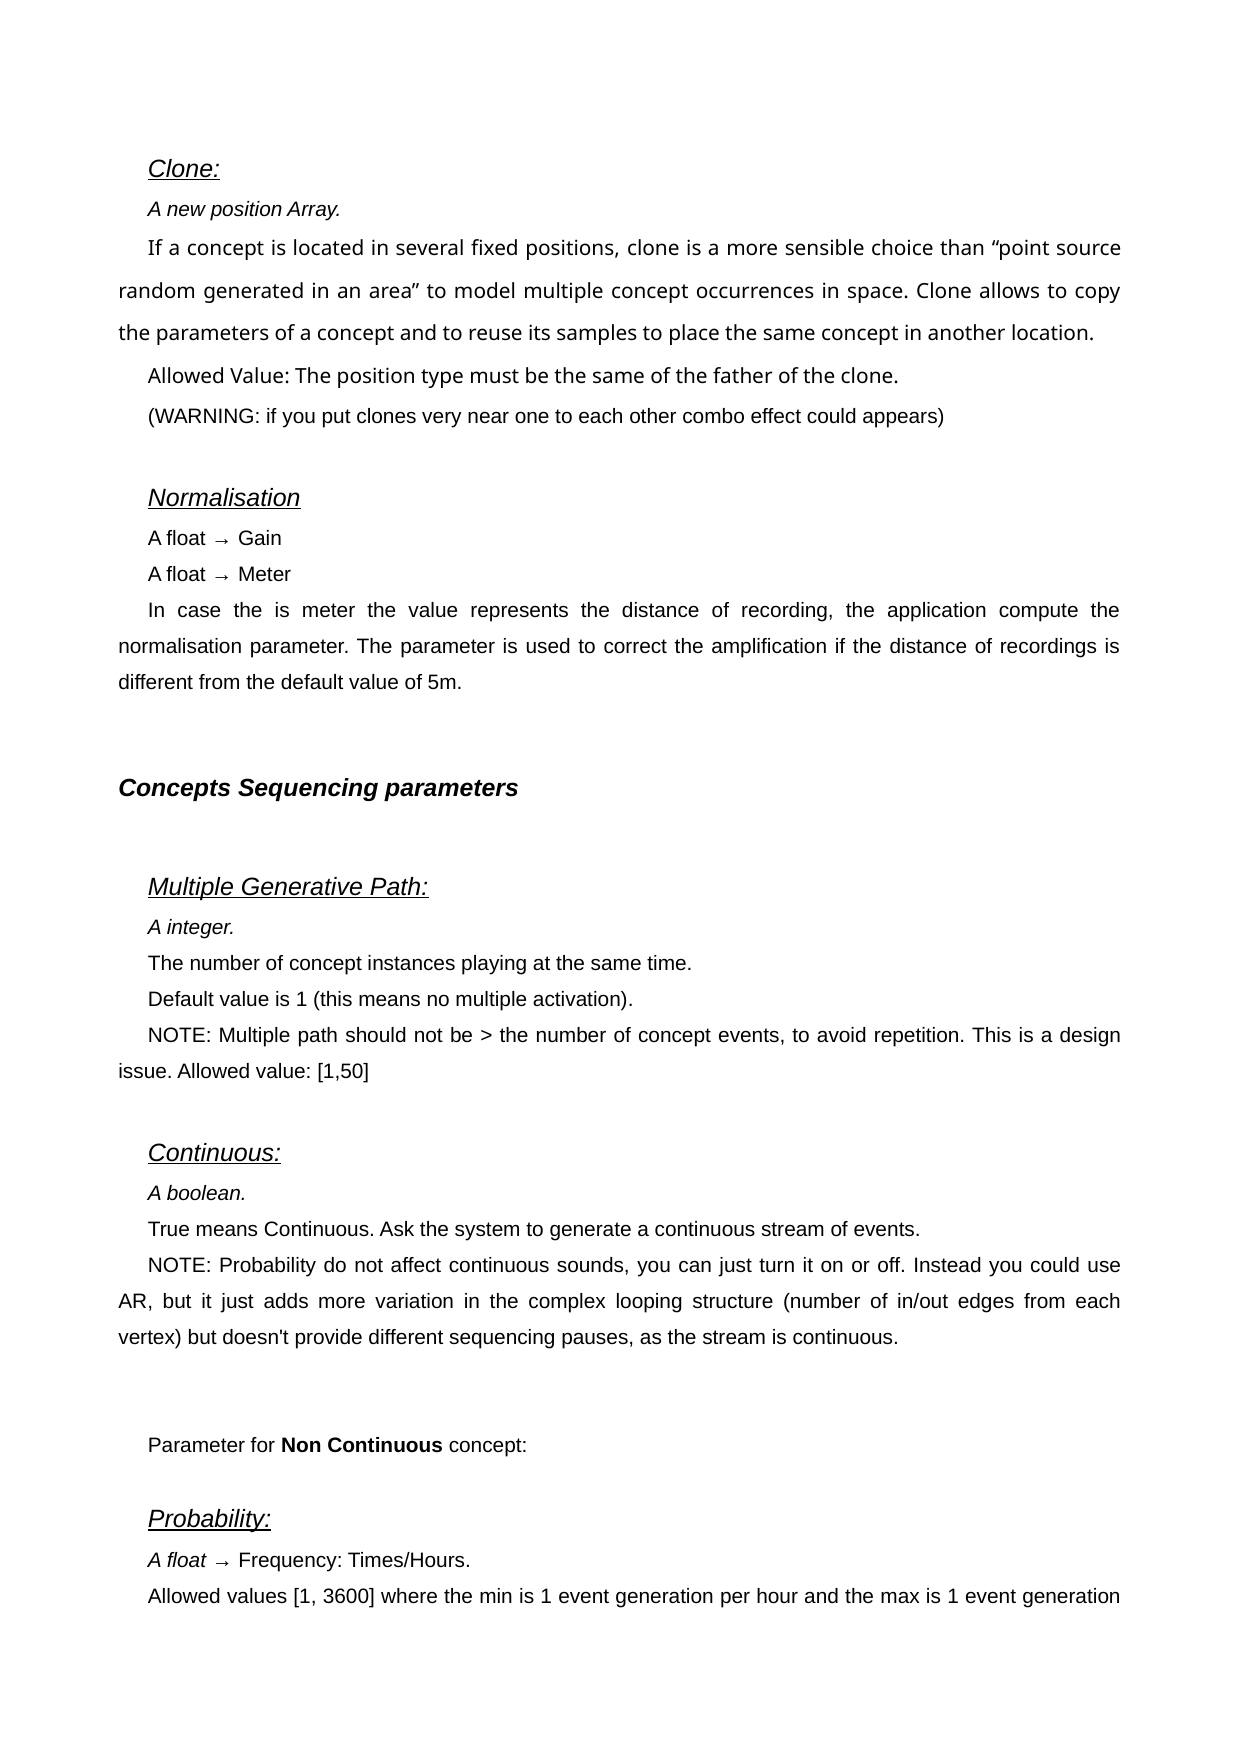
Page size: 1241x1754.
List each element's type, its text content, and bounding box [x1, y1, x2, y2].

text A new position Array. [118, 197, 1122, 221]
text A float → Gain [118, 526, 1122, 550]
text The number of concept instances playing at the same time. [118, 951, 1122, 975]
text True means Continuous. Ask the system to generate a continuous stream of events. [118, 1217, 1122, 1241]
text Normalisation [118, 483, 1122, 511]
text Parameter for Non Continuous concept: [118, 1433, 1122, 1457]
text A float → Meter [118, 562, 1122, 586]
text Default value is 1 (this means no multiple activation). [118, 987, 1122, 1011]
text Allowed Value: The position type must be the same of the father of the clone. [118, 361, 1122, 389]
text Multiple Generative Path: [118, 872, 1122, 901]
text Allowed values [1, 3600] where the min is 1 event generation per hour and the max is 1 event generation [118, 1583, 1122, 1607]
text Probability: [118, 1504, 1122, 1533]
text Clone: [118, 154, 1122, 183]
text If a concept is located in several fixed positions, clone is a more sensible choice than “point source random generated in an area” to model multiple concept occurrences in space. Clone allows to copy the parameters of a concept and to reuse its samples to place the same concept in another location. [118, 233, 1122, 347]
subtitle Concepts Sequencing parameters [118, 773, 1122, 802]
text (WARNING: if you put clones very near one to each other combo effect could appears) [118, 403, 1122, 427]
text NOTE: Probability do not affect continuous sounds, you can just turn it on or off. Instead you could use AR, but it just adds more variation in the complex looping structure (number of in/out edges from each vertex) but doesn't provide different sequencing pauses, as the stream is continuous. [118, 1253, 1122, 1349]
text A boolean. [118, 1181, 1122, 1205]
text A integer. [118, 915, 1122, 939]
text Continuous: [118, 1138, 1122, 1167]
text NOTE: Multiple path should not be > the number of concept events, to avoid repetition. This is a design issue. Allowed value: [1,50] [118, 1023, 1122, 1083]
text In case the is meter the value represents the distance of recording, the application compute the normalisation parameter. The parameter is used to correct the amplification if the distance of recordings is different from the default value of 5m. [118, 598, 1122, 693]
text A float → Frequency: Times/Hours. [118, 1548, 1122, 1572]
